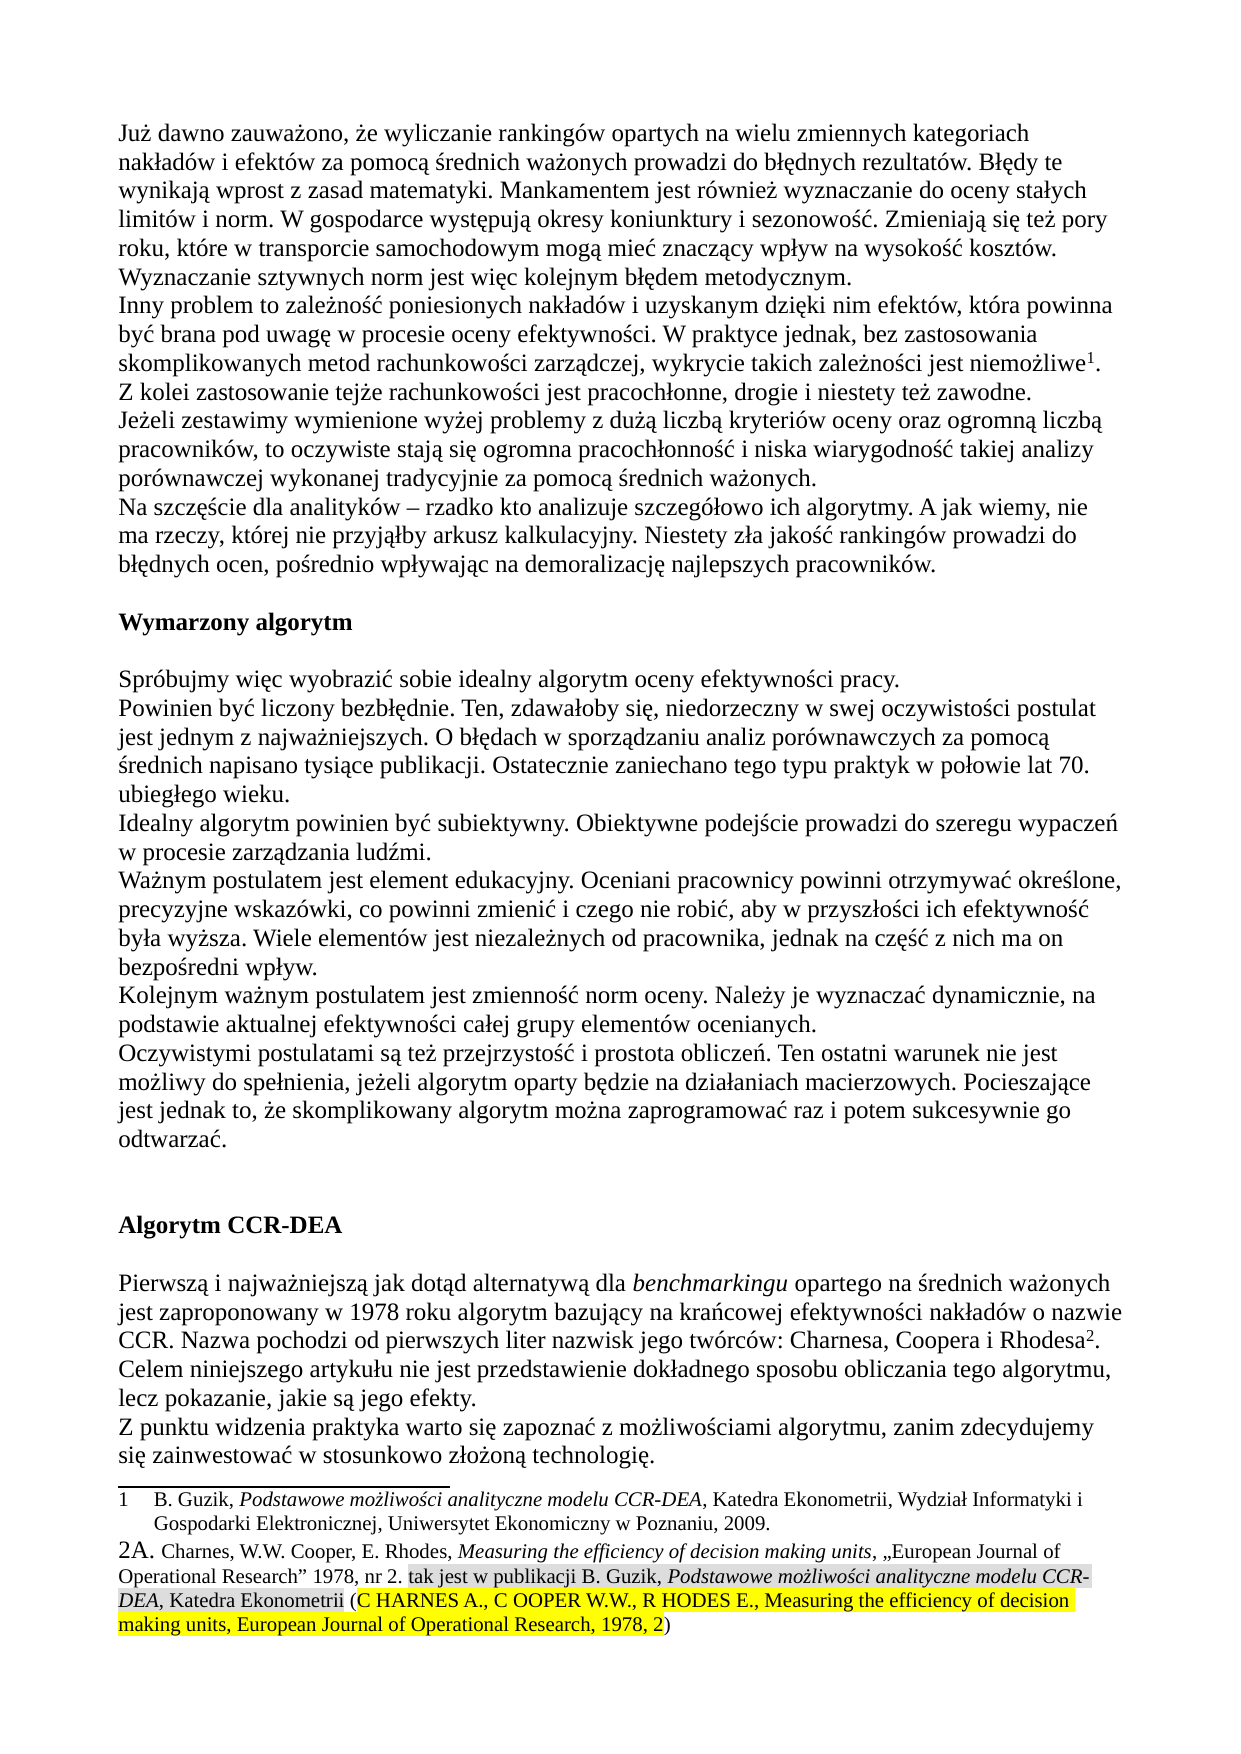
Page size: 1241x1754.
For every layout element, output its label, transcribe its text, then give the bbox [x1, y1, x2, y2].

text Z punktu widzenia praktyka warto się zapoznać z możliwościami algorytmu, zanim zdecydujemy się zainwestować w stosunkowo złożoną technologię. [118, 1412, 1122, 1469]
text Spróbujmy więc wyobrazić sobie idealny algorytm oceny efektywności pracy. [118, 664, 1122, 693]
text Jeżeli zestawimy wymienione wyżej problemy z dużą liczbą kryteriów oceny oraz ogromną liczbą pracowników, to oczywiste stają się ogromna pracochłonność i niska wiarygodność takiej analizy porównawczej wykonanej tradycyjnie za pomocą średnich ważonych. [118, 406, 1122, 492]
text B. Guzik, Podstawowe możliwości analityczne modelu CCR-DEA, Katedra Ekonometrii, Wydział Informatyki i Gospodarki Elektronicznej, Uniwersytet Ekonomiczny w Poznaniu, 2009. [118, 1487, 1122, 1535]
text Celem niniejszego artykułu nie jest przedstawienie dokładnego sposobu obliczania tego algorytmu, lecz pokazanie, jakie są jego efekty. [118, 1354, 1122, 1412]
text Inny problem to zależność poniesionych nakładów i uzyskanym dzięki nim efektów, która powinna być brana pod uwagę w procesie oceny efektywności. W praktyce jednak, bez zastosowania skomplikowanych metod rachunkowości zarządczej, wykrycie takich zależności jest niemożliwe. [118, 291, 1122, 377]
text Na szczęście dla analityków – rzadko kto analizuje szczegółowo ich algorytmy. A jak wiemy, nie ma rzeczy, której nie przyjąłby arkusz kalkulacyjny. Niestety zła jakość rankingów prowadzi do błędnych ocen, pośrednio wpływając na demoralizację najlepszych pracowników. [118, 492, 1122, 578]
text Z kolei zastosowanie tejże rachunkowości jest pracochłonne, drogie i niestety też zawodne. [118, 377, 1122, 406]
text Pierwszą i najważniejszą jak dotąd alternatywą dla benchmarkingu opartego na średnich ważonych jest zaproponowany w 1978 roku algorytm bazujący na krańcowej efektywności nakładów o nazwie CCR. Nazwa pochodzi od pierwszych liter nazwisk jego twórców: Charnesa, Coopera i Rhodesa. [118, 1268, 1122, 1354]
text Kolejnym ważnym postulatem jest zmienność norm oceny. Należy je wyznaczać dynamicznie, na podstawie aktualnej efektywności całej grupy elementów ocenianych. [118, 981, 1122, 1038]
text Algorytm CCR-DEA [118, 1211, 1122, 1239]
text Ważnym postulatem jest element edukacyjny. Oceniani pracownicy powinni otrzymywać określone, precyzyjne wskazówki, co powinni zmienić i czego nie robić, aby w przyszłości ich efektywność była wyższa. Wiele elementów jest niezależnych od pracownika, jednak na część z nich ma on bezpośredni wpływ. [118, 866, 1122, 981]
text Wymarzony algorytm [118, 607, 1122, 636]
text Idealny algorytm powinien być subiektywny. Obiektywne podejście prowadzi do szeregu wypaczeń w procesie zarządzania ludźmi. [118, 808, 1122, 866]
text Już dawno zauważono, że wyliczanie rankingów opartych na wielu zmiennych kategoriach nakładów i efektów za pomocą średnich ważonych prowadzi do błędnych rezultatów. Błędy te wynikają wprost z zasad matematyki. Mankamentem jest również wyznaczanie do oceny stałych limitów i norm. W gospodarce występują okresy koniunktury i sezonowość. Zmieniają się też pory roku, które w transporcie samochodowym mogą mieć znaczący wpływ na wysokość kosztów. Wyznaczanie sztywnych norm jest więc kolejnym błędem metodycznym. [118, 118, 1122, 291]
text Powinien być liczony bezbłędnie. Ten, zdawałoby się, niedorzeczny w swej oczywistości postulat jest jednym z najważniejszych. O błędach w sporządzaniu analiz porównawczych za pomocą średnich napisano tysiące publikacji. Ostatecznie zaniechano tego typu praktyk w połowie lat 70. ubiegłego wieku. [118, 693, 1122, 808]
text Oczywistymi postulatami są też przejrzystość i prostota obliczeń. Ten ostatni warunek nie jest możliwy do spełnienia, jeżeli algorytm oparty będzie na działaniach macierzowych. Pocieszające jest jednak to, że skomplikowany algorytm można zaprogramować raz i potem sukcesywnie go odtwarzać. [118, 1038, 1122, 1153]
text A. Charnes, W.W. Cooper, E. Rhodes, Measuring the efficiency of decision making units, „European Journal of Operational Research” 1978, nr 2. tak jest w publikacji B. Guzik, Podstawowe możliwości analityczne modelu CCR-DEA, Katedra Ekonometrii (C HARNES A., C OOPER W.W., R HODES E., Measuring the efficiency of decision making units, European Journal of Operational Research, 1978, 2) [118, 1535, 1122, 1636]
